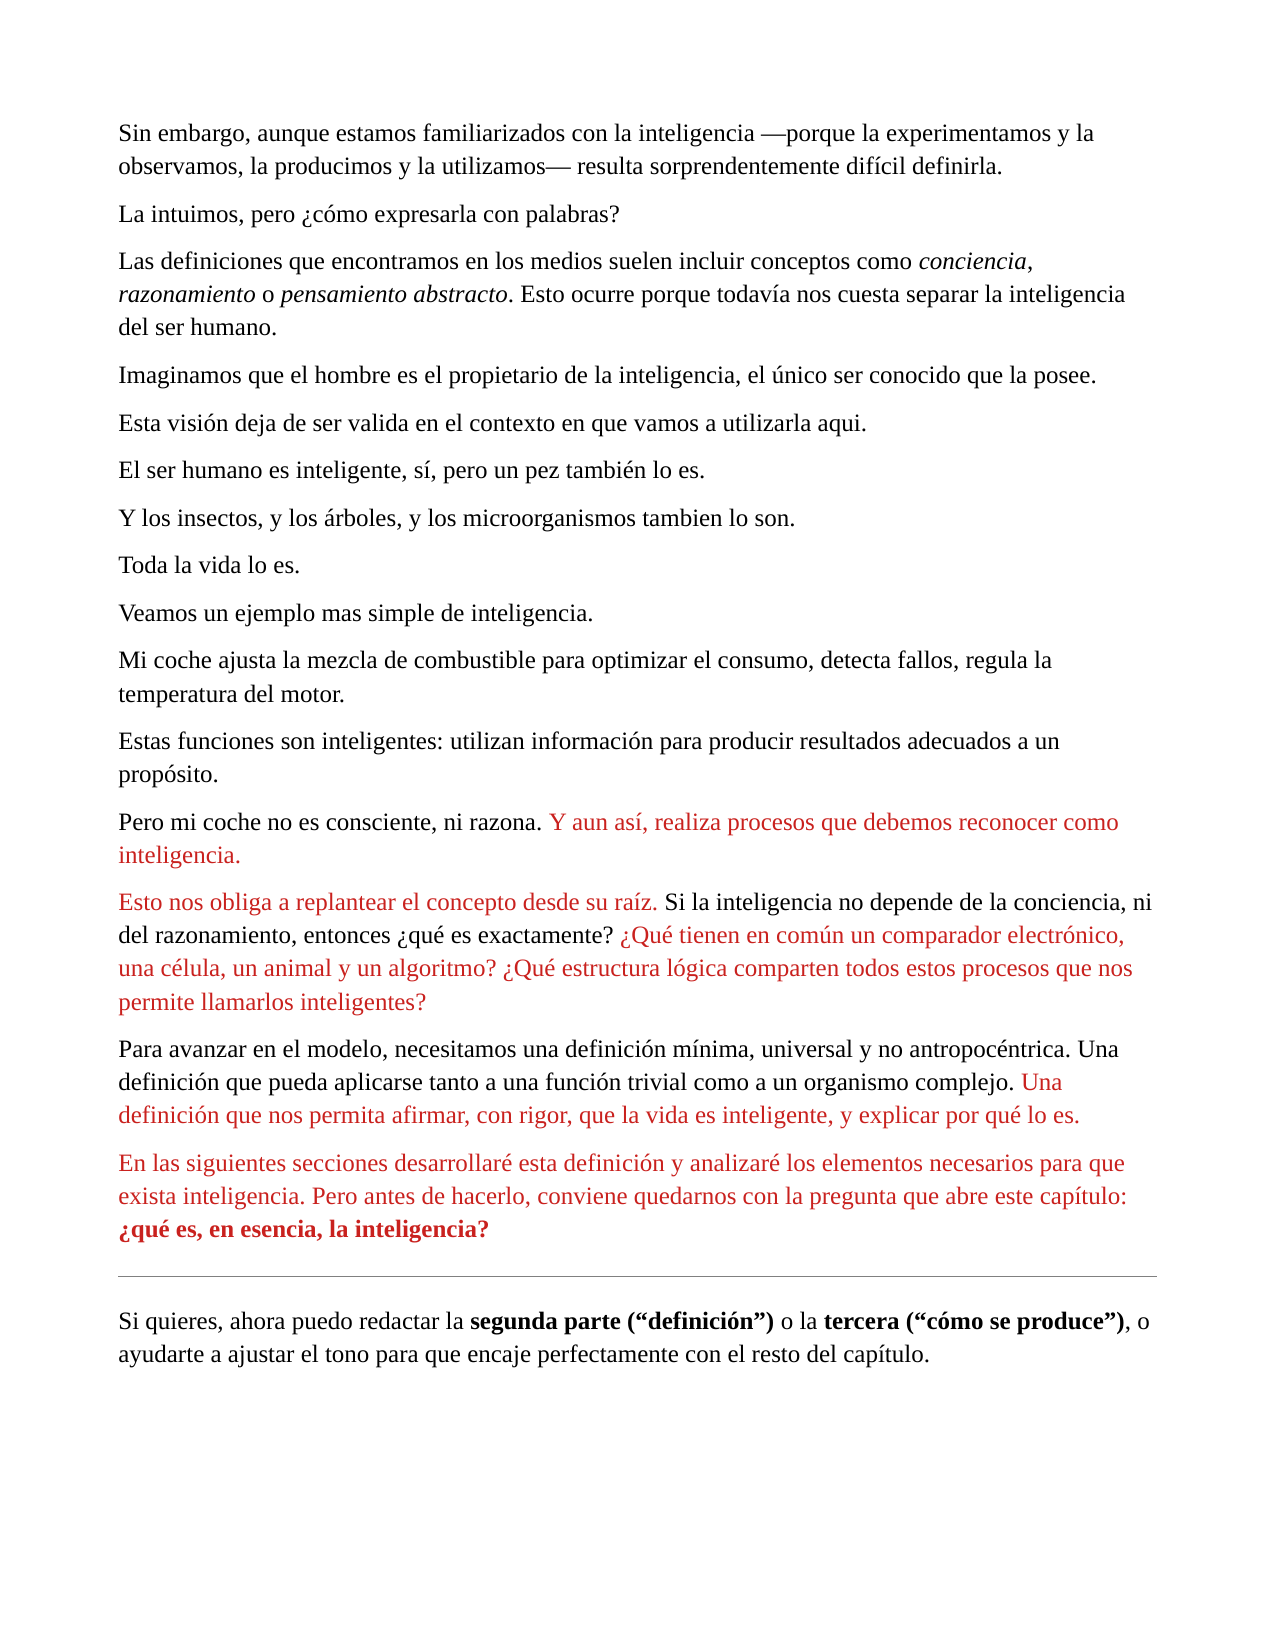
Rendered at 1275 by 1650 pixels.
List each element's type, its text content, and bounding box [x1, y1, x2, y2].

text Veamos un ejemplo mas simple de inteligencia. [118, 598, 1157, 627]
text Para avanzar en el modelo, necesitamos una definición mínima, universal y no antropocéntrica. Una definición que pueda aplicarse tanto a una función trivial como a un organismo complejo. Una definición que nos permita afirmar, con rigor, que la vida es inteligente, y explicar por qué lo es. [118, 1034, 1157, 1129]
text Y los insectos, y los árboles, y los microorganismos tambien lo son. [118, 503, 1157, 532]
text Pero mi coche no es consciente, ni razona. Y aun así, realiza procesos que debemos reconocer como inteligencia. [118, 807, 1157, 869]
text Esto nos obliga a replantear el concepto desde su raíz. Si la inteligencia no depende de la conciencia, ni del razonamiento, entonces ¿qué es exactamente? ¿Qué tienen en común un comparador electrónico, una célula, un animal y un algoritmo? ¿Qué estructura lógica comparten todos estos procesos que nos permite llamarlos inteligentes? [118, 887, 1157, 1015]
text Mi coche ajusta la mezcla de combustible para optimizar el consumo, detecta fallos, regula la temperatura del motor. [118, 646, 1157, 707]
text La intuimos, pero ¿cómo expresarla con palabras? [118, 199, 1157, 227]
text Las definiciones que encontramos en los medios suelen incluir conceptos como conciencia, razonamiento o pensamiento abstracto. Esto ocurre porque todavía nos cuesta separar la inteligencia del ser humano. [118, 246, 1157, 341]
text Toda la vida lo es. [118, 550, 1157, 579]
text Imaginamos que el hombre es el propietario de la inteligencia, el único ser conocido que la posee. [118, 360, 1157, 389]
text Si quieres, ahora puedo redactar la segunda parte (“definición”) o la tercera (“cómo se produce”), o ayudarte a ajustar el tono para que encaje perfectamente con el resto del capítulo. [118, 1306, 1157, 1367]
text Esta visión deja de ser valida en el contexto en que vamos a utilizarla aqui. [118, 408, 1157, 436]
text Sin embargo, aunque estamos familiarizados con la inteligencia —porque la experimentamos y la observamos, la producimos y la utilizamos— resulta sorprendentemente difícil definirla. [118, 118, 1157, 180]
text Estas funciones son inteligentes: utilizan información para producir resultados adecuados a un propósito. [118, 726, 1157, 788]
text En las siguientes secciones desarrollaré esta definición y analizaré los elementos necesarios para que exista inteligencia. Pero antes de hacerlo, conviene quedarnos con la pregunta que abre este capítulo: ¿qué es, en esencia, la inteligencia? [118, 1148, 1157, 1243]
text El ser humano es inteligente, sí, pero un pez también lo es. [118, 455, 1157, 484]
